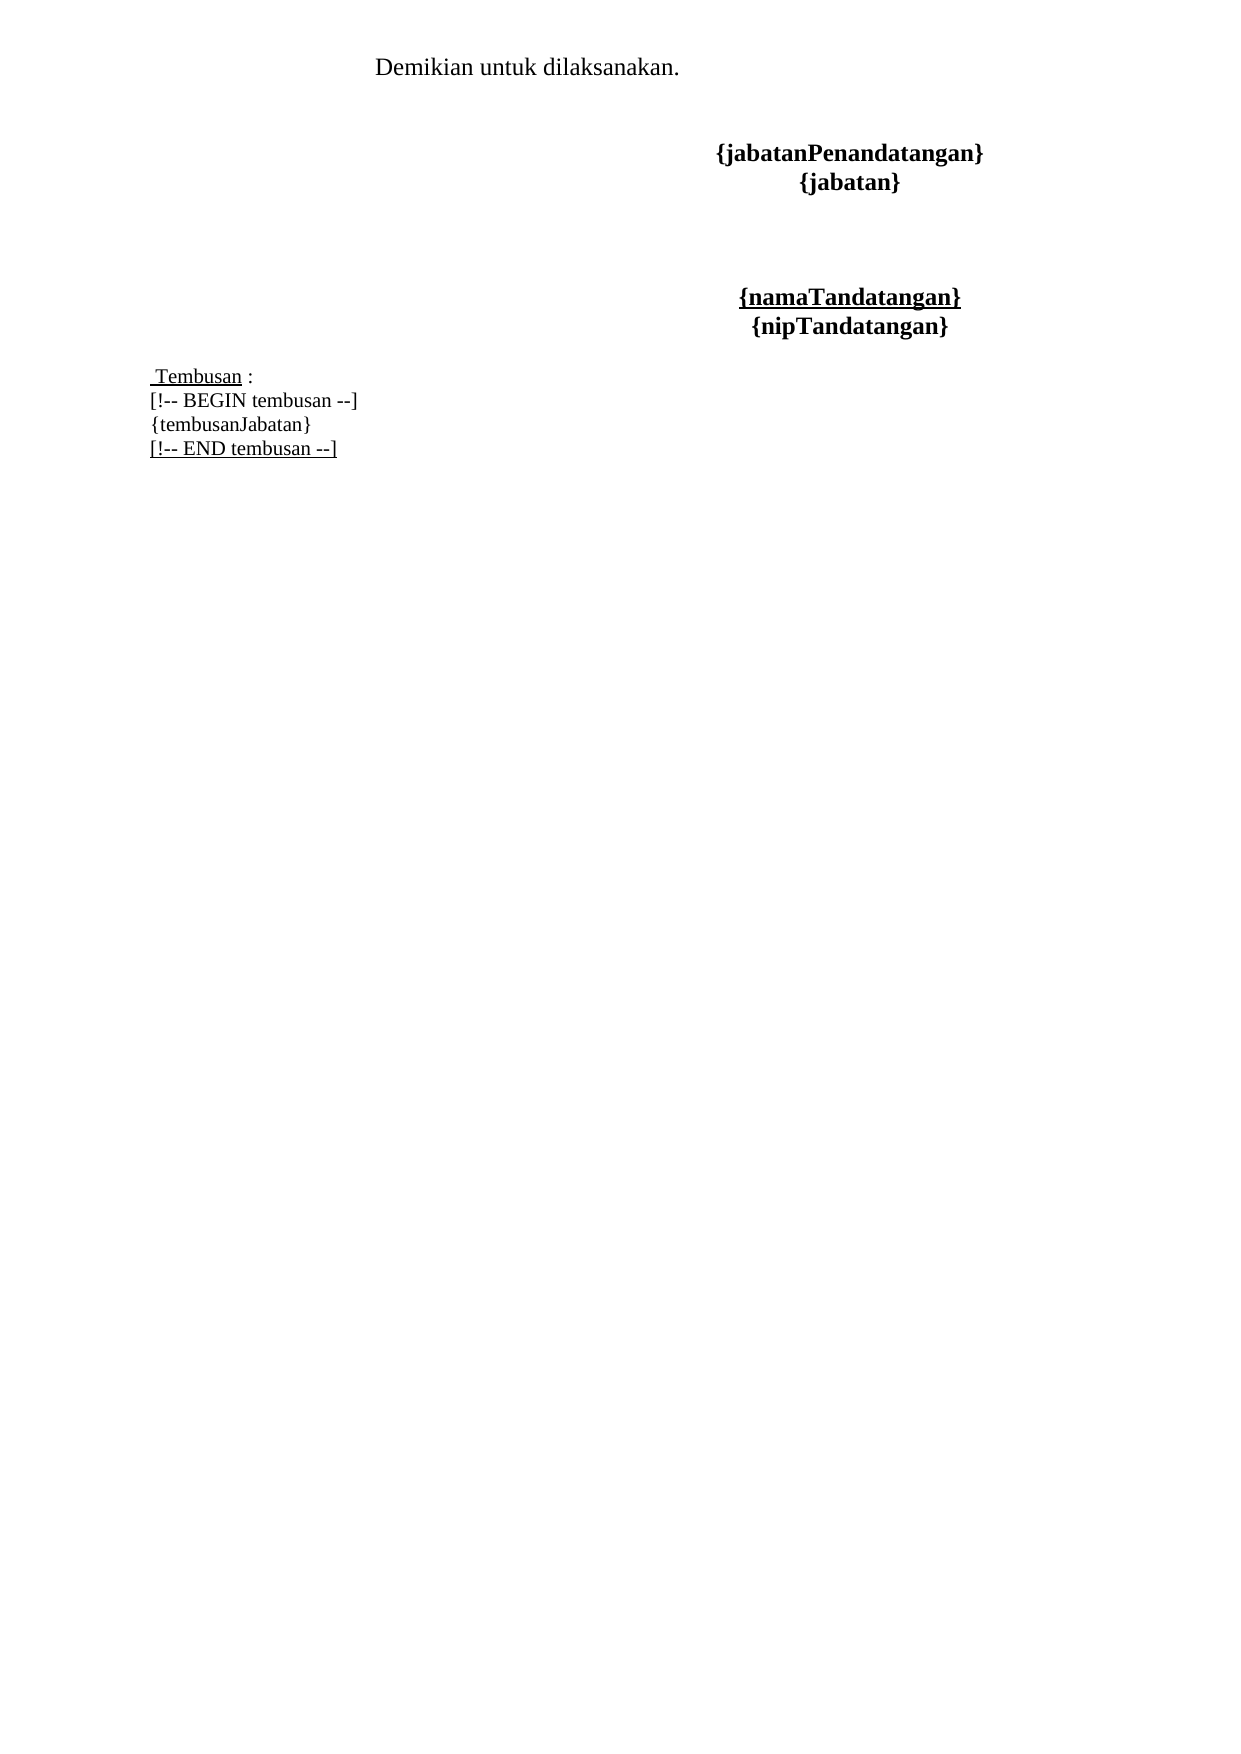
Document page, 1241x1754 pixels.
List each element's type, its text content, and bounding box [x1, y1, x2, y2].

text [!-- BEGIN tembusan --] [150, 388, 1090, 412]
text Tembusan : [150, 364, 1090, 388]
text Demikian untuk dilaksanakan. [319, 52, 1090, 81]
text {nipTandatangan} [609, 311, 1090, 340]
text {tembusanJabatan} [150, 412, 1090, 436]
text {jabatan} [609, 167, 1090, 196]
text {namaTandatangan} [609, 282, 1090, 311]
text [!-- END tembusan --] [150, 436, 1090, 460]
text {jabatanPenandatangan} [609, 138, 1090, 167]
